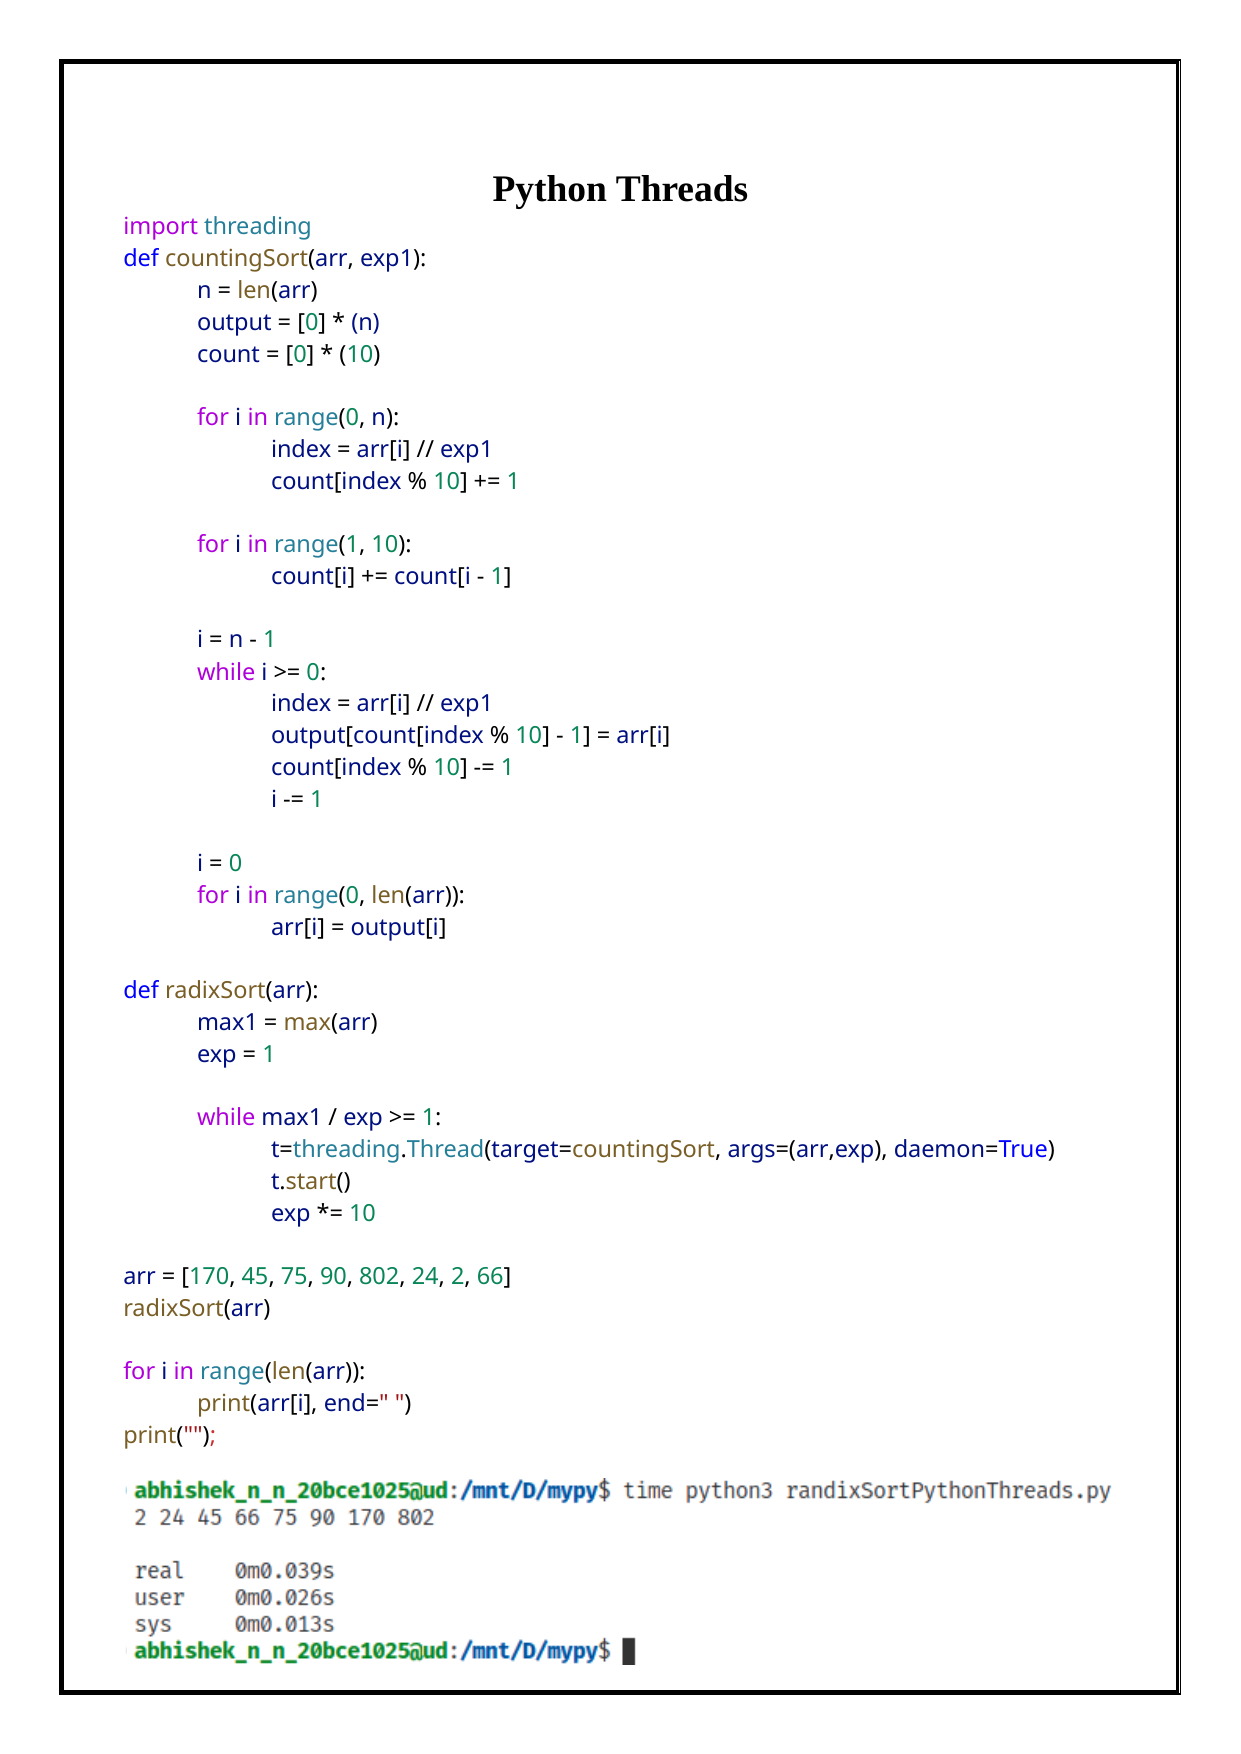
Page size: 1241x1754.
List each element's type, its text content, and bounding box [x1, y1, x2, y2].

text output = [0] * (n) [197, 305, 1117, 337]
text while i >= 0: [197, 655, 1117, 687]
text count = [0] * (10) [197, 337, 1117, 369]
text i = n - 1 [197, 623, 1117, 655]
text print(arr[i], end=" ") [197, 1387, 1117, 1419]
text index = arr[i] // exp1 [271, 687, 1117, 719]
text for i in range(1, 10): [197, 528, 1117, 559]
text import threading [123, 209, 1117, 241]
text radixSort(arr) [123, 1291, 1117, 1323]
picture [125, 1478, 1118, 1665]
text print(""); [123, 1419, 1117, 1451]
text exp *= 10 [271, 1196, 1117, 1228]
text Python Threads [123, 166, 1117, 209]
text count[i] += count[i - 1] [271, 559, 1117, 592]
text def radixSort(arr): [123, 973, 1117, 1005]
text max1 = max(arr) [197, 1005, 1117, 1037]
text index = arr[i] // exp1 [271, 432, 1117, 464]
text i = 0 [197, 846, 1117, 878]
text output[count[index % 10] - 1] = arr[i] [271, 719, 1117, 751]
text count[index % 10] -= 1 [271, 751, 1117, 783]
text t.start() [271, 1164, 1117, 1196]
text count[index % 10] += 1 [271, 464, 1117, 496]
text while max1 / exp >= 1: [197, 1100, 1117, 1132]
text arr[i] = output[i] [271, 910, 1117, 942]
text for i in range(len(arr)): [123, 1355, 1117, 1387]
text def countingSort(arr, exp1): [123, 241, 1117, 273]
text t=threading.Thread(target=countingSort, args=(arr,exp), daemon=True) [271, 1132, 1117, 1164]
text for i in range(0, n): [197, 400, 1117, 432]
text arr = [170, 45, 75, 90, 802, 24, 2, 66] [123, 1259, 1117, 1291]
text for i in range(0, len(arr)): [197, 878, 1117, 910]
text n = len(arr) [197, 273, 1117, 305]
text exp = 1 [197, 1037, 1117, 1069]
text i -= 1 [271, 783, 1117, 815]
